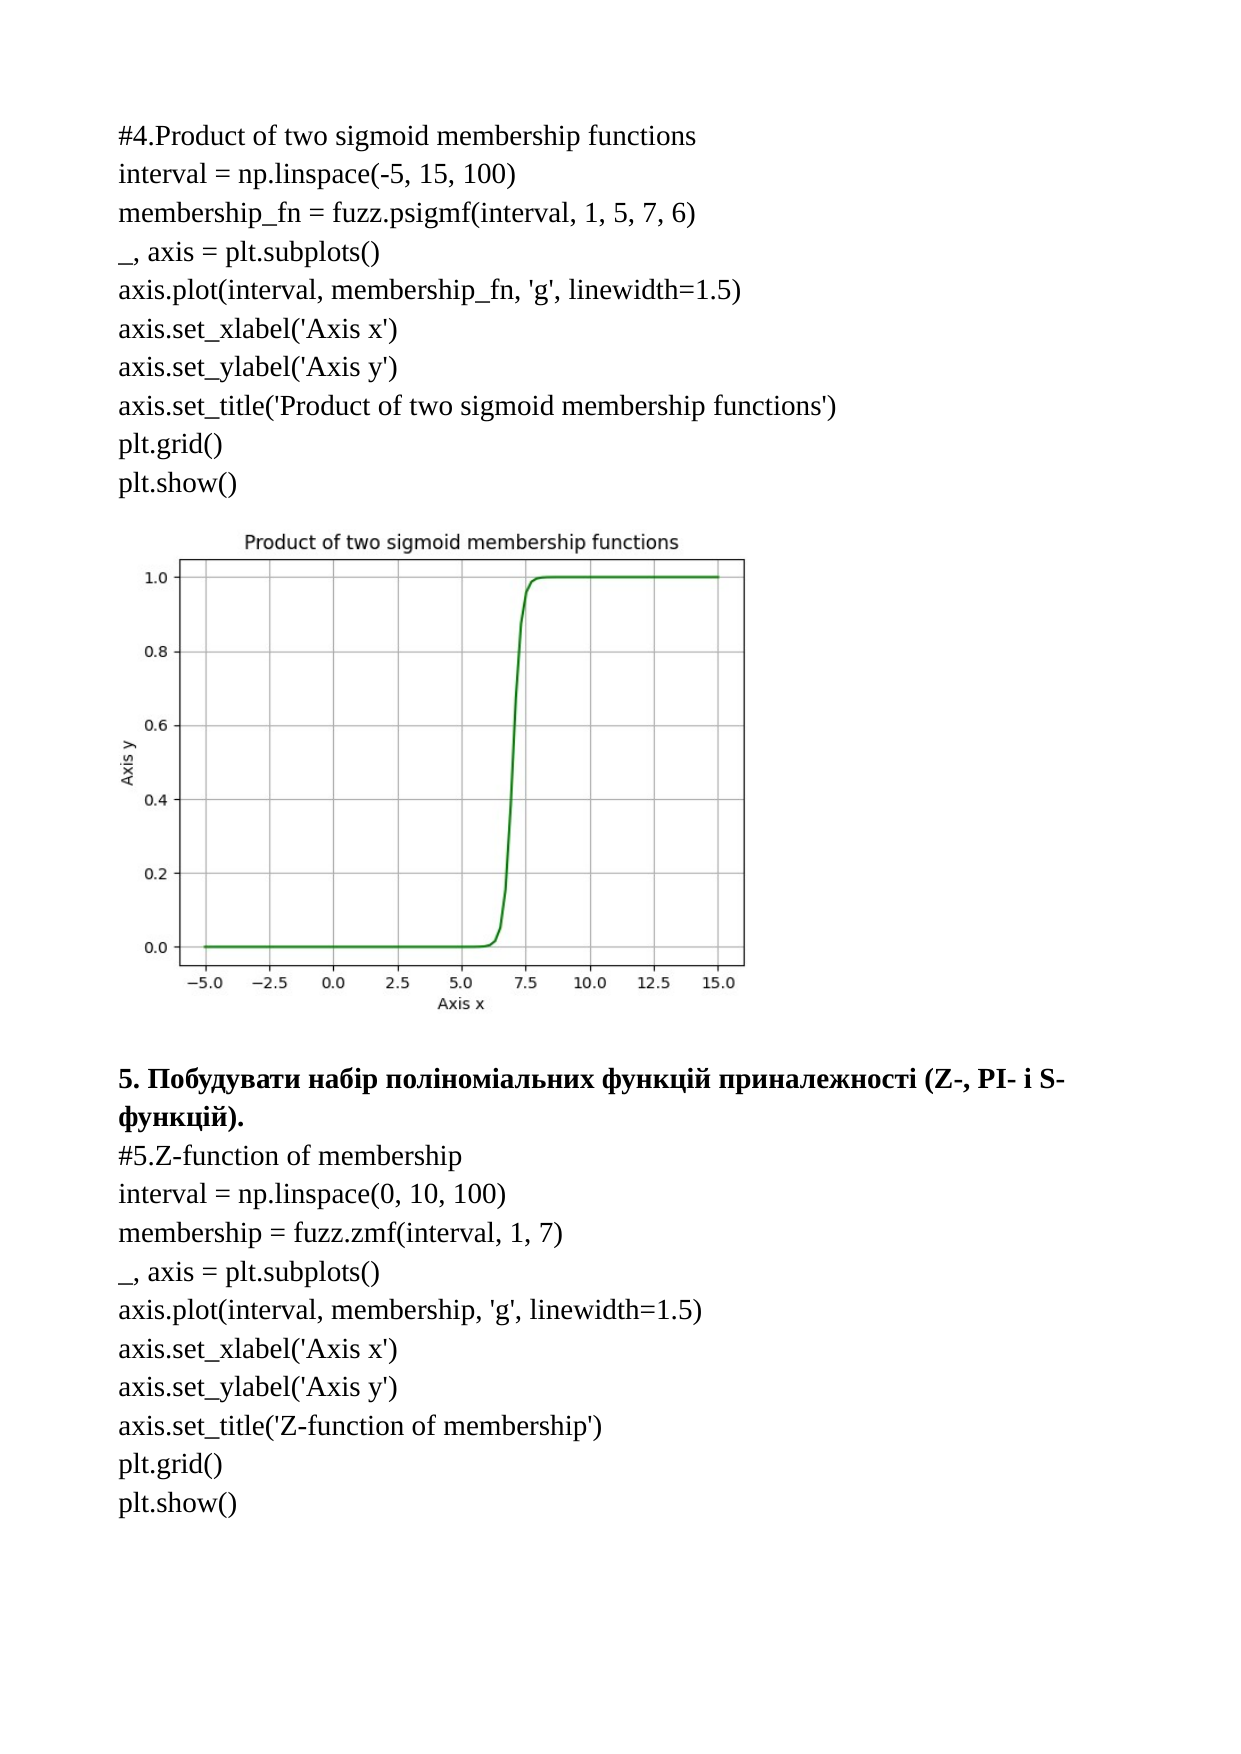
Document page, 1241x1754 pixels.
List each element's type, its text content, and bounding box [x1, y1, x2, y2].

text membership_fn = fuzz.psigmf(interval, 1, 5, 7, 6) [118, 195, 1122, 229]
text axis.set_ylabel('Axis y') [118, 349, 1122, 383]
text axis.plot(interval, membership_fn, 'g', linewidth=1.5) [118, 272, 1122, 306]
text axis.set_xlabel('Axis x') [118, 1331, 1122, 1364]
text #5.Z-function of membership [118, 1138, 1122, 1172]
text 5. Побудувати набір поліноміальних функцій приналежності (Z-, PI- і S-функцій). [118, 1061, 1122, 1133]
text _, axis = plt.subplots() [118, 234, 1122, 267]
text axis.plot(interval, membership, 'g', linewidth=1.5) [118, 1292, 1122, 1326]
text _, axis = plt.subplots() [118, 1254, 1122, 1287]
text interval = np.linspace(-5, 15, 100) [118, 157, 1122, 190]
text axis.set_title('Product of two sigmoid membership functions') [118, 388, 1122, 421]
text axis.set_xlabel('Axis x') [118, 311, 1122, 344]
text membership = fuzz.zmf(interval, 1, 7) [118, 1215, 1122, 1249]
text plt.show() [118, 1485, 1122, 1518]
picture [110, 503, 771, 1018]
text plt.show() [118, 465, 1122, 498]
text plt.grid() [118, 426, 1122, 460]
text #4.Product of two sigmoid membership functions [118, 118, 1122, 152]
text plt.grid() [118, 1446, 1122, 1480]
text axis.set_ylabel('Axis y') [118, 1369, 1122, 1403]
text interval = np.linspace(0, 10, 100) [118, 1177, 1122, 1210]
text axis.set_title('Z-function of membership') [118, 1408, 1122, 1441]
